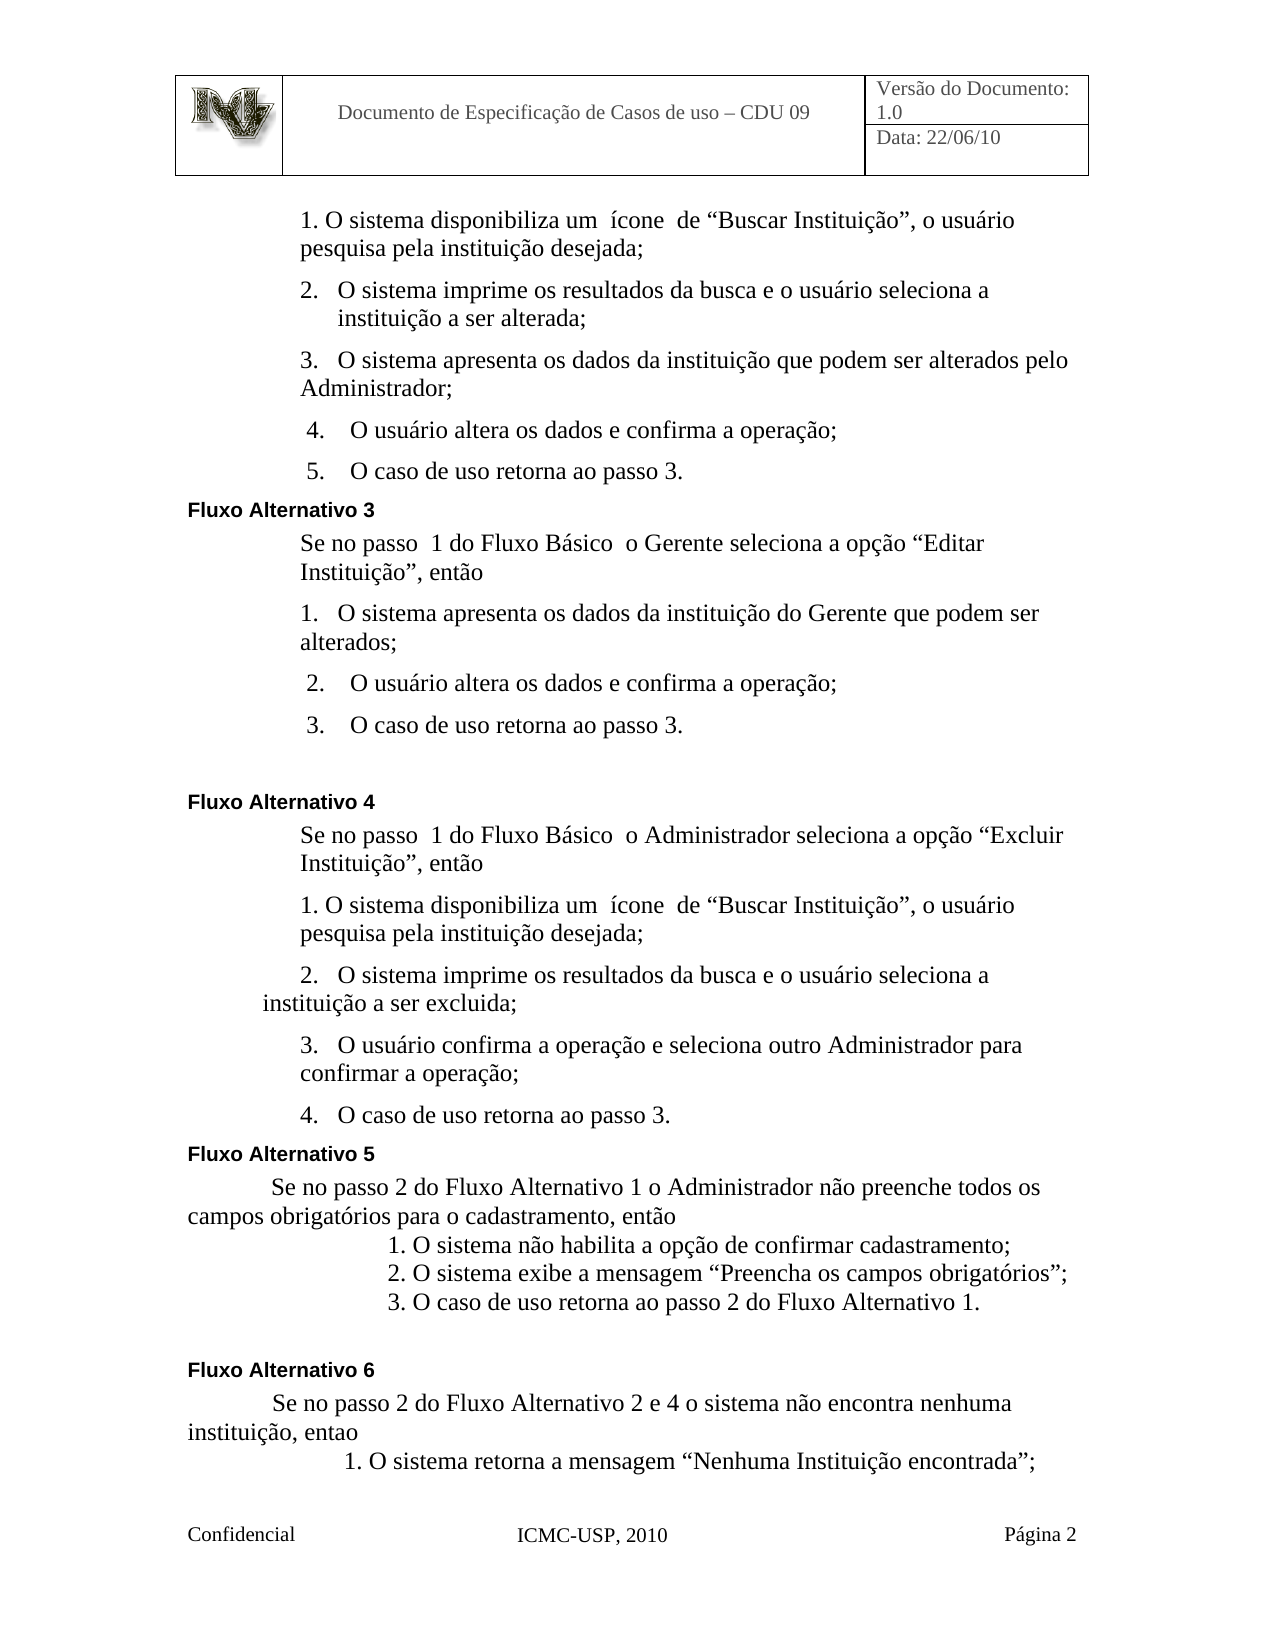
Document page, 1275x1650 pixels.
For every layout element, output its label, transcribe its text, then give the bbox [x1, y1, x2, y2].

list 3. O caso de uso retorna ao passo 3. [187, 710, 1087, 738]
list O sistema imprime os resultados da busca e o usuário seleciona a instituição a ser alterada; [300, 275, 1087, 332]
list 4. O caso de uso retorna ao passo 3. [262, 1100, 1087, 1128]
list Se no passo 1 do Fluxo Básico o Gerente seleciona a opção “Editar Instituição”, então [262, 528, 1087, 586]
text 2. O sistema imprime os resultados da busca e o usuário seleciona a instituição a ser excluida; [262, 960, 1087, 1017]
list Se no passo 1 do Fluxo Básico o Administrador seleciona a opção “Excluir Instituição”, então [262, 820, 1087, 877]
list 2. O usuário altera os dados e confirma a operação; [187, 668, 1087, 697]
picture [186, 76, 277, 151]
list 5. O caso de uso retorna ao passo 3. [187, 456, 1087, 485]
text Se no passo 2 do Fluxo Alternativo 1 o Administrador não preenche todos os campos obrigatórios para o cadastramento, então [187, 1172, 1087, 1230]
subtitle Fluxo Alternativo 4 [187, 788, 1087, 813]
list 1. O sistema disponibiliza um ícone de “Buscar Instituição”, o usuário pesquisa pela instituição desejada; [262, 205, 1087, 262]
text Se no passo 2 do Fluxo Alternativo 2 e 4 o sistema não encontra nenhuma instituição, entao [187, 1388, 1087, 1446]
subtitle Fluxo Alternativo 5 [187, 1141, 1087, 1166]
list 1. O sistema apresenta os dados da instituição do Gerente que podem ser alterados; [262, 598, 1087, 656]
list 1. O sistema retorna a mensagem “Nenhuma Instituição encontrada”; [187, 1446, 1087, 1475]
list 3. O sistema apresenta os dados da instituição que podem ser alterados pelo Administrador; [262, 345, 1087, 402]
list 2. O sistema exibe a mensagem “Preencha os campos obrigatórios”; [187, 1258, 1087, 1287]
subtitle Fluxo Alternativo 6 [187, 1357, 1087, 1382]
list 1. O sistema não habilita a opção de confirmar cadastramento; [187, 1230, 1087, 1258]
list 4. O usuário altera os dados e confirma a operação; [187, 415, 1087, 443]
list 1. O sistema disponibiliza um ícone de “Buscar Instituição”, o usuário pesquisa pela instituição desejada; [262, 890, 1087, 947]
list 3. O caso de uso retorna ao passo 2 do Fluxo Alternativo 1. [187, 1287, 1087, 1316]
subtitle Fluxo Alternativo 3 [187, 497, 1087, 522]
list 3. O usuário confirma a operação e seleciona outro Administrador para confirmar a operação; [262, 1030, 1087, 1087]
